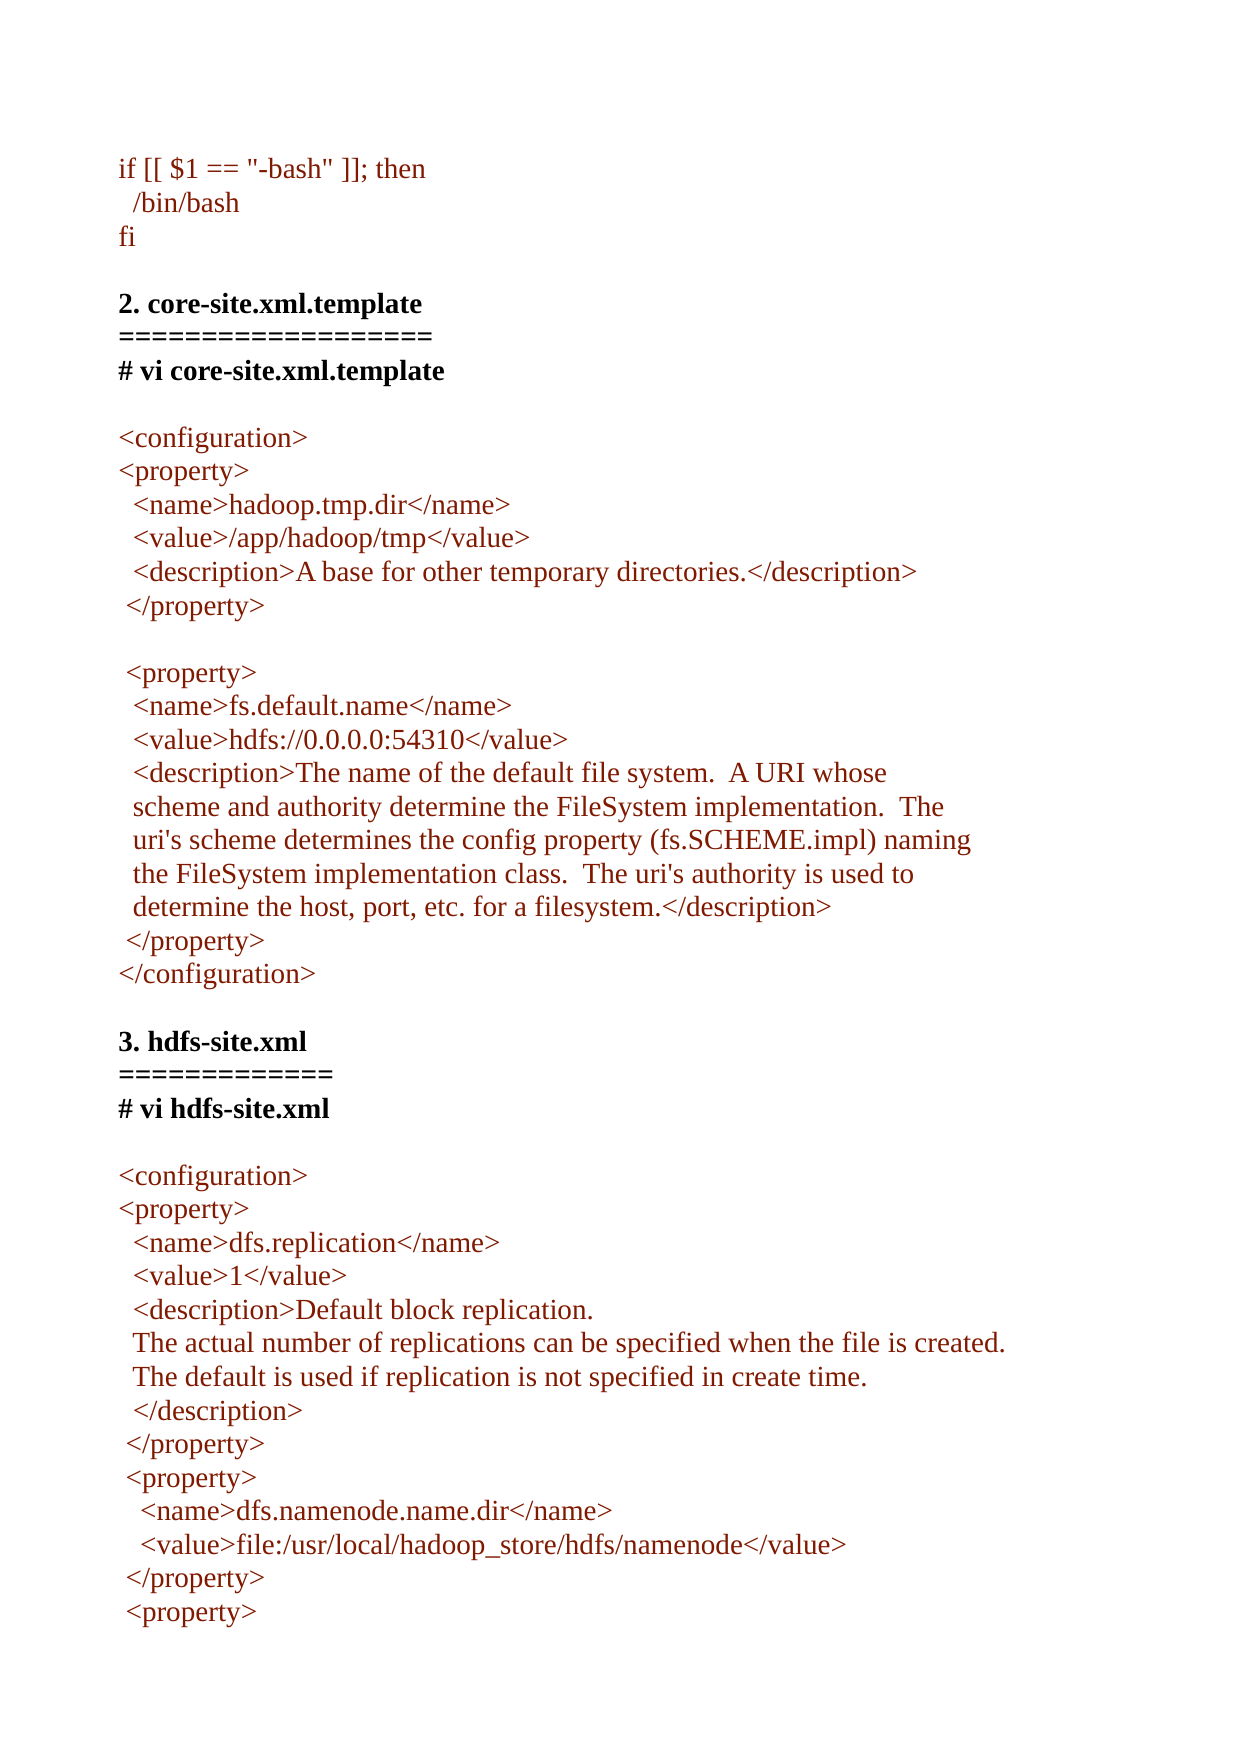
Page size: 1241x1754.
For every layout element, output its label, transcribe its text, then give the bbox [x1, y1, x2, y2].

text # vi core-site.xml.template [118, 353, 1181, 386]
text <name>dfs.replication</name> [118, 1225, 1181, 1258]
text </configuration> [118, 957, 1181, 990]
text </property> [118, 923, 1181, 957]
text <configuration> [118, 1158, 1181, 1191]
text <value>hdfs://0.0.0.0:54310</value> [118, 722, 1181, 755]
text <property> [118, 1191, 1181, 1225]
text <description>The name of the default file system. A URI whose [118, 755, 1181, 789]
text determine the host, port, etc. for a filesystem.</description> [118, 889, 1181, 923]
text <description>A base for other temporary directories.</description> [118, 554, 1181, 588]
text <name>fs.default.name</name> [118, 688, 1181, 722]
text <property> [118, 655, 1181, 688]
text <value>file:/usr/local/hadoop_store/hdfs/namenode</value> [118, 1527, 1181, 1560]
text The default is used if replication is not specified in create time. [118, 1359, 1181, 1393]
text uri's scheme determines the config property (fs.SCHEME.impl) naming [118, 822, 1181, 856]
text <property> [118, 1460, 1181, 1493]
text <configuration> [118, 420, 1181, 453]
text scheme and authority determine the FileSystem implementation. The [118, 789, 1181, 822]
text </property> [118, 1560, 1181, 1594]
text if [[ $1 == "-bash" ]]; then [118, 152, 1181, 185]
text </property> [118, 588, 1181, 621]
text =================== [118, 319, 1181, 353]
text <description>Default block replication. [118, 1292, 1181, 1326]
text # vi hdfs-site.xml [118, 1091, 1181, 1124]
text 2. core-site.xml.template [118, 286, 1181, 319]
text ============= [118, 1057, 1181, 1091]
text 3. hdfs-site.xml [118, 1024, 1181, 1057]
text </property> [118, 1426, 1181, 1460]
text <value>/app/hadoop/tmp</value> [118, 521, 1181, 554]
text </description> [118, 1393, 1181, 1426]
text <property> [118, 1594, 1181, 1627]
text the FileSystem implementation class. The uri's authority is used to [118, 856, 1181, 889]
text fi [118, 219, 1181, 252]
text <property> [118, 453, 1181, 487]
text The actual number of replications can be specified when the file is created. [118, 1326, 1181, 1359]
text <value>1</value> [118, 1258, 1181, 1292]
text <name>dfs.namenode.name.dir</name> [118, 1493, 1181, 1527]
text /bin/bash [118, 185, 1181, 219]
text <name>hadoop.tmp.dir</name> [118, 487, 1181, 521]
